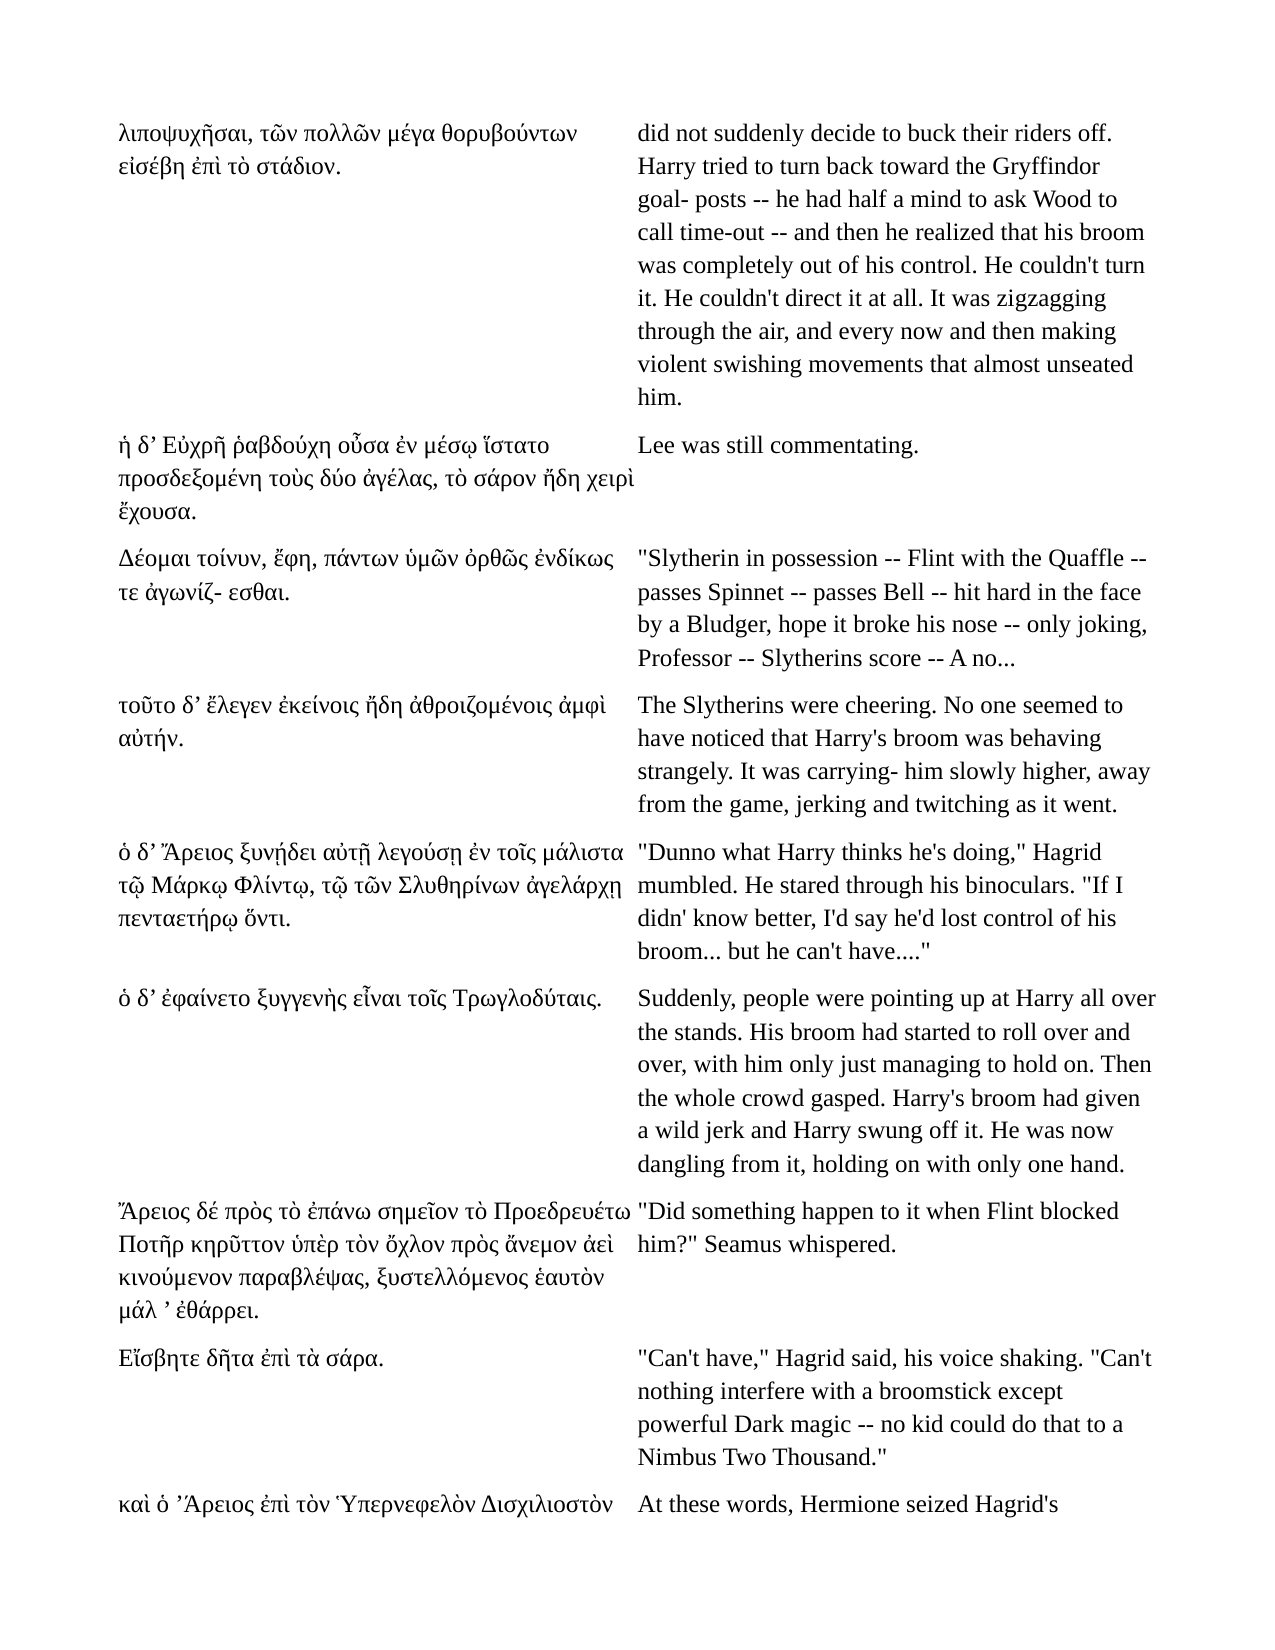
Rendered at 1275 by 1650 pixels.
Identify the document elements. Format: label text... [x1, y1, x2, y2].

table_cell Suddenly, people were pointing up at Harry all over the stands. His broom had started to roll over and over, with him only just managing to hold on. Then the whole crowd gasped. Harry's broom had given a wild jerk and Harry swung off it. He was now dangling from it, holding on with only one hand. [638, 984, 1157, 1196]
table_cell ἡ δ’ Εὐχρῆ ῥαβδούχη οὖσα ἐν μέσῳ ἵστατο προσδεξομένη τοὺς δύο ἀγέλας, τὸ σάρον ἤδη χειρὶ ἔχουσα. [118, 430, 637, 543]
table_cell τοῦτο δ’ ἔλεγεν ἐκείνοις ἤδη ἀθροιζομένοις ἀμφὶ αὐτήν. [118, 690, 637, 837]
table_cell Δέομαι τοίνυν, ἔφη, πάντων ὑμῶν ὀρθῶς ἐνδίκως τε ἀγωνίζ- εσθαι. [118, 544, 637, 690]
table_cell ὁ δ’ ἐφαίνετο ξυγγενὴς εἶναι τοῖς Τρωγλοδύταις. [118, 984, 637, 1196]
table_cell Ἄρειος δέ πρὸς τὸ ἐπάνω σημεῖον τὸ Προεδρευέτω Ποτῆρ κηρῦττον ὑπὲρ τὸν ὄχλον πρὸς ἄνεμον ἀεὶ κινούμενον παραβλέψας, ξυστελλόμενος ἑαυτὸν μάλ ’ ἐθάρρει. [118, 1196, 637, 1343]
table_cell "Dunno what Harry thinks he's doing," Hagrid mumbled. He stared through his binoculars. "If I didn' know better, I'd say he'd lost control of his broom... but he can't have...." [638, 837, 1157, 983]
table_cell "Can't have," Hagrid said, his voice shaking. "Can't nothing interfere with a broomstick except powerful Dark magic -- no kid could do that to a Nimbus Two Thousand." [638, 1343, 1157, 1489]
table_cell "Did something happen to it when Flint blocked him?" Seamus whispered. [638, 1196, 1157, 1343]
table_cell The Slytherins were cheering. No one seemed to have noticed that Harry's broom was behaving strangely. It was carrying- him slowly higher, away from the game, jerking and twitching as it went. [638, 690, 1157, 837]
table_cell Εἴσβητε δῆτα ἐπὶ τὰ σάρα. [118, 1343, 637, 1489]
table_cell λιποψυχῆσαι, τῶν πολλῶν μέγα θορυβούντων εἰσέβη ἐπὶ τὸ στάδιον. [118, 118, 637, 430]
table_cell did not suddenly decide to buck their riders off. Harry tried to turn back toward the Gryffindor goal- posts -- he had half a mind to ask Wood to call time-out -- and then he realized that his broom was completely out of his control. He couldn't turn it. He couldn't direct it at all. It was zigzagging through the air, and every now and then making violent swishing movements that almost unseated him. [638, 118, 1157, 430]
table_cell At these words, Hermione seized Hagrid's [638, 1490, 1157, 1518]
table_cell "Slytherin in possession -- Flint with the Quaffle -- passes Spinnet -- passes Bell -- hit hard in the face by a Bludger, hope it broke his nose -- only joking, Professor -- Slytherins score -- A no... [638, 544, 1157, 690]
table_cell Lee was still commentating. [638, 430, 1157, 543]
table_cell καὶ ὁ ’Άρειος ἐπὶ τὸν Ὑπερνεφελὸν Δισχιλιοστὸν [118, 1490, 637, 1518]
table_cell ὁ δ’ Ἄρειος ξυνῄδει αὐτῇ λεγούσῃ ἐν τοῖς μάλιστα τῷ Μάρκῳ Φλίντῳ, τῷ τῶν Σλυθηρίνων ἀγελάρχῃ πενταετήρῳ ὅντι. [118, 837, 637, 983]
